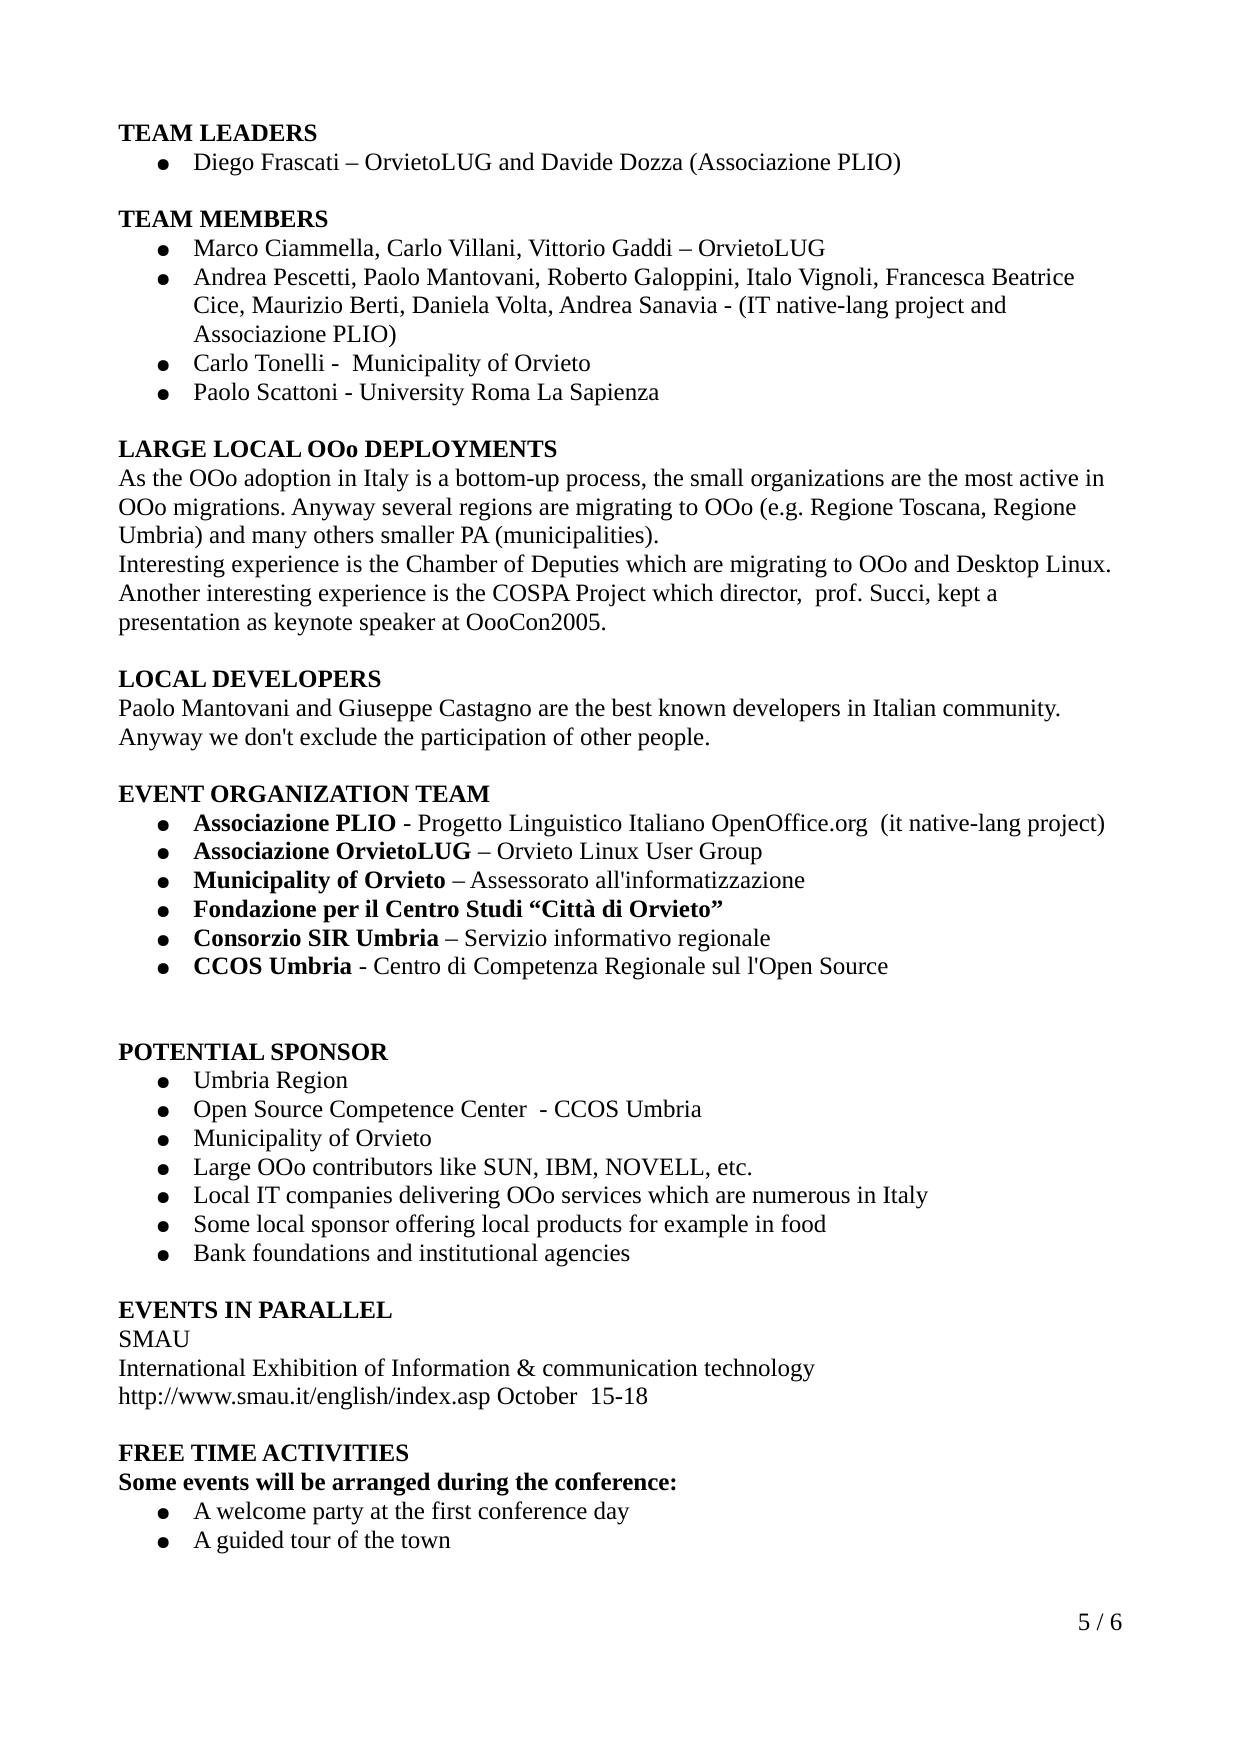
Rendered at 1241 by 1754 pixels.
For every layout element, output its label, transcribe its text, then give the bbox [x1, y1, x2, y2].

list Paolo Scattoni - University Roma La Sapienza [156, 377, 1122, 406]
list Municipality of Orvieto – Assessorato all'informatizzazione [156, 865, 1122, 894]
text Paolo Mantovani and Giuseppe Castagno are the best known developers in Italian community. Anyway we don't exclude the participation of other people. [118, 693, 1122, 751]
list Associazione OrvietoLUG – Orvieto Linux User Group [156, 836, 1122, 865]
list Bank foundations and institutional agencies [156, 1238, 1122, 1267]
text LOCAL DEVELOPERS [118, 664, 1122, 693]
text International Exhibition of Information & communication technology [118, 1353, 1122, 1381]
list Andrea Pescetti, Paolo Mantovani, Roberto Galoppini, Italo Vignoli, Francesca Beatrice Cice, Maurizio Berti, Daniela Volta, Andrea Sanavia - (IT native-lang project and Associazione PLIO) [156, 262, 1122, 348]
list Fondazione per il Centro Studi “Città di Orvieto” [156, 894, 1122, 923]
list Municipality of Orvieto [156, 1123, 1122, 1152]
list Diego Frascati – OrvietoLUG and Davide Dozza (Associazione PLIO) [156, 147, 1122, 176]
text TEAM MEMBERS [118, 204, 1122, 233]
text Event organization team [118, 779, 1122, 808]
list A guided tour of the town [156, 1525, 1122, 1553]
list Large OOo contributors like SUN, IBM, NOVELL, etc. [156, 1152, 1122, 1181]
list Umbria Region [156, 1066, 1122, 1094]
list Associazione PLIO - Progetto Linguistico Italiano OpenOffice.org (it native-lang project) [156, 808, 1122, 836]
list Marco Ciammella, Carlo Villani, Vittorio Gaddi – OrvietoLUG [156, 233, 1122, 262]
list Consorzio SIR Umbria – Servizio informativo regionale [156, 923, 1122, 951]
list Local IT companies delivering OOo services which are numerous in Italy [156, 1181, 1122, 1209]
list Open Source Competence Center - CCOS Umbria [156, 1094, 1122, 1123]
text POTENTIAL SPONSOR [118, 1037, 1122, 1066]
list Carlo Tonelli - Municipality of Orvieto [156, 348, 1122, 377]
text http://www.smau.it/english/index.asp October 15-18 [118, 1381, 1122, 1410]
text LARGE LOCAL OOo DEPLOYMENTS [118, 434, 1122, 463]
text Some events will be arranged during the conference: [118, 1467, 1122, 1496]
text Interesting experience is the Chamber of Deputies which are migrating to OOo and Desktop Linux. [118, 549, 1122, 578]
text FREE TIME ACTIVITIES [118, 1438, 1122, 1467]
text TEAM LEADERS [118, 118, 1122, 147]
text Another interesting experience is the COSPA Project which director, prof. Succi, kept a presentation as keynote speaker at OooCon2005. [118, 578, 1122, 636]
text EVENTS IN PARALLEL [118, 1295, 1122, 1324]
list A welcome party at the first conference day [156, 1496, 1122, 1525]
text As the OOo adoption in Italy is a bottom-up process, the small organizations are the most active in OOo migrations. Anyway several regions are migrating to OOo (e.g. Regione Toscana, Regione Umbria) and many others smaller PA (municipalities). [118, 463, 1122, 549]
list CCOS Umbria - Centro di Competenza Regionale sul l'Open Source [156, 951, 1122, 980]
list Some local sponsor offering local products for example in food [156, 1209, 1122, 1238]
text SMAU [118, 1324, 1122, 1353]
